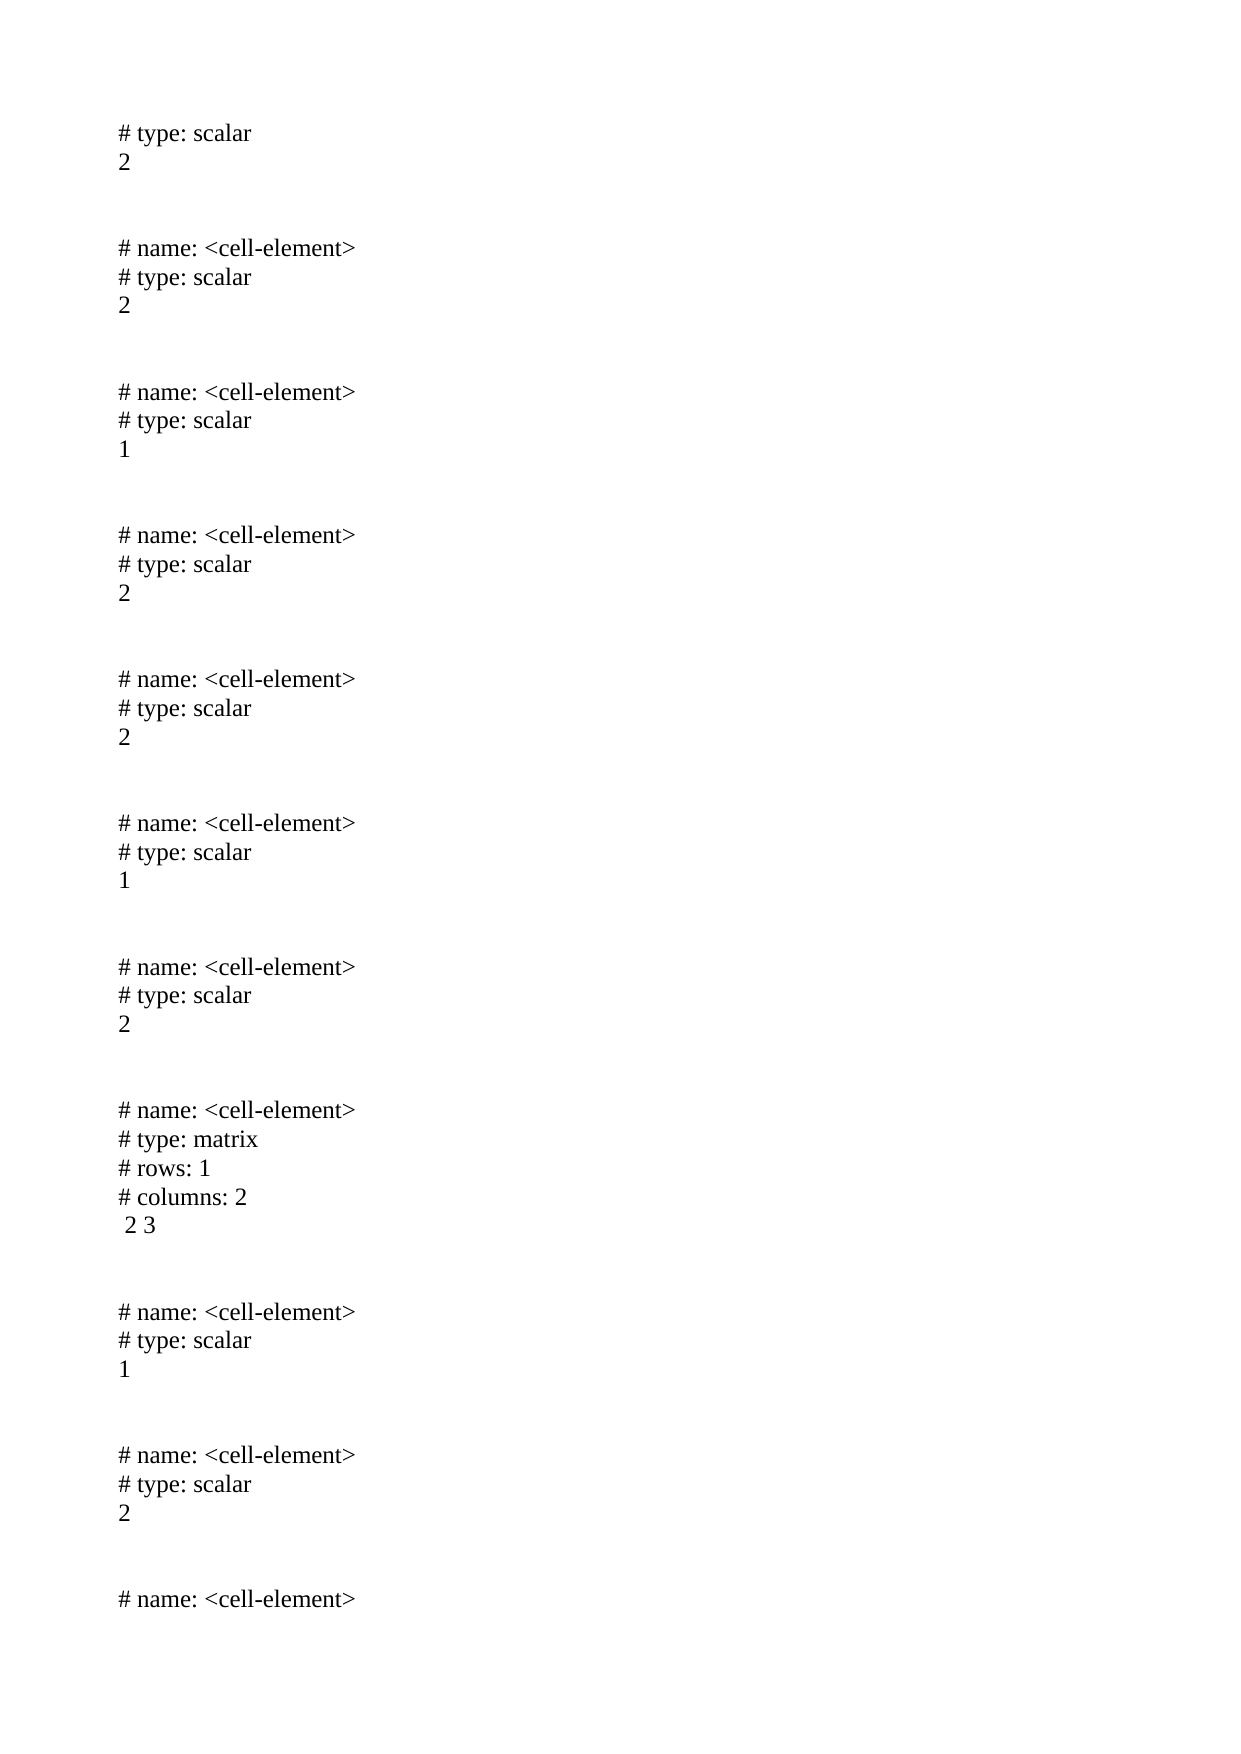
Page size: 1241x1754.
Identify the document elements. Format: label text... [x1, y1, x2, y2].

text # type: scalar [118, 406, 1122, 434]
text 2 [118, 578, 1122, 607]
text 2 [118, 147, 1122, 176]
text # name: <cell-element> [118, 1441, 1122, 1469]
text 2 [118, 291, 1122, 319]
text 2 3 [118, 1211, 1122, 1239]
text # name: <cell-element> [118, 952, 1122, 981]
text 2 [118, 1498, 1122, 1527]
text # type: scalar [118, 837, 1122, 866]
text 2 [118, 1009, 1122, 1038]
text # type: scalar [118, 981, 1122, 1009]
text 1 [118, 434, 1122, 463]
text # type: scalar [118, 549, 1122, 578]
text # type: matrix [118, 1124, 1122, 1153]
text 1 [118, 1354, 1122, 1383]
text # type: scalar [118, 1326, 1122, 1354]
text # rows: 1 [118, 1153, 1122, 1182]
text # name: <cell-element> [118, 664, 1122, 693]
text # name: <cell-element> [118, 808, 1122, 837]
text # columns: 2 [118, 1182, 1122, 1211]
text # name: <cell-element> [118, 521, 1122, 549]
text 1 [118, 866, 1122, 894]
text # type: scalar [118, 1469, 1122, 1498]
text # name: <cell-element> [118, 233, 1122, 262]
text # type: scalar [118, 693, 1122, 722]
text # name: <cell-element> [118, 1096, 1122, 1124]
text 2 [118, 722, 1122, 751]
text # name: <cell-element> [118, 1584, 1122, 1613]
text # type: scalar [118, 118, 1122, 147]
text # type: scalar [118, 262, 1122, 291]
text # name: <cell-element> [118, 1297, 1122, 1326]
text # name: <cell-element> [118, 377, 1122, 406]
